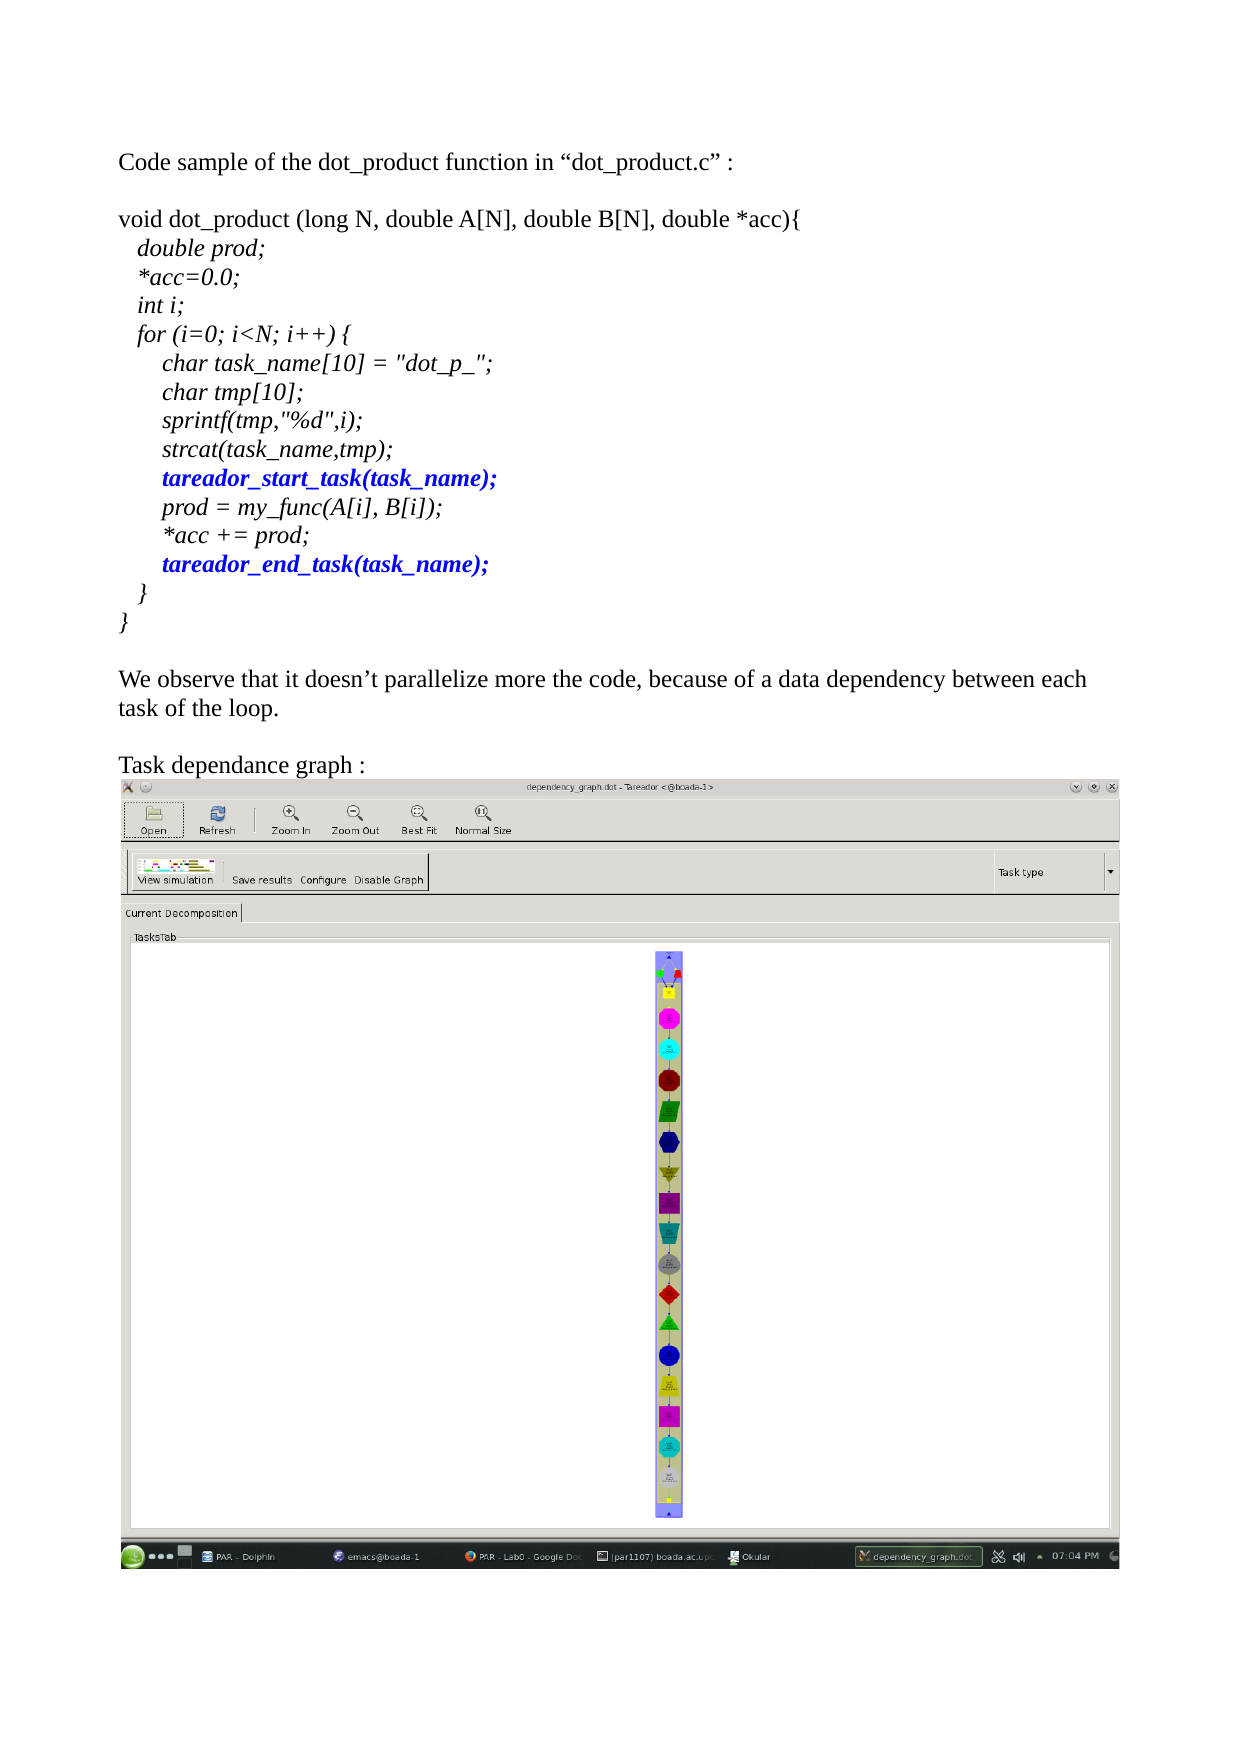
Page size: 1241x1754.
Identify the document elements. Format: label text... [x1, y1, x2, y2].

text tareador_start_task(task_name); [118, 463, 1122, 492]
text int i; [118, 291, 1122, 319]
text double prod; [118, 233, 1122, 262]
text char tmp[10]; [118, 377, 1122, 406]
text Task dependance graph : [118, 751, 1122, 779]
text } [118, 607, 1122, 636]
text char task_name[10] = "dot_p_"; [118, 348, 1122, 377]
text } [118, 578, 1122, 607]
text We observe that it doesn’t parallelize more the code, because of a data dependency between each task of the loop. [118, 664, 1122, 722]
text tareador_end_task(task_name); [118, 549, 1122, 578]
text sprintf(tmp,"%d",i); [118, 406, 1122, 434]
text prod = my_func(A[i], B[i]); [118, 492, 1122, 521]
picture [121, 779, 1120, 1569]
text for (i=0; i<N; i++) { [118, 319, 1122, 348]
text *acc=0.0; [118, 262, 1122, 291]
text strcat(task_name,tmp); [118, 434, 1122, 463]
text *acc += prod; [118, 521, 1122, 549]
text Code sample of the dot_product function in “dot_product.c” : [118, 147, 1122, 176]
text void dot_product (long N, double A[N], double B[N], double *acc){ [118, 204, 1122, 233]
